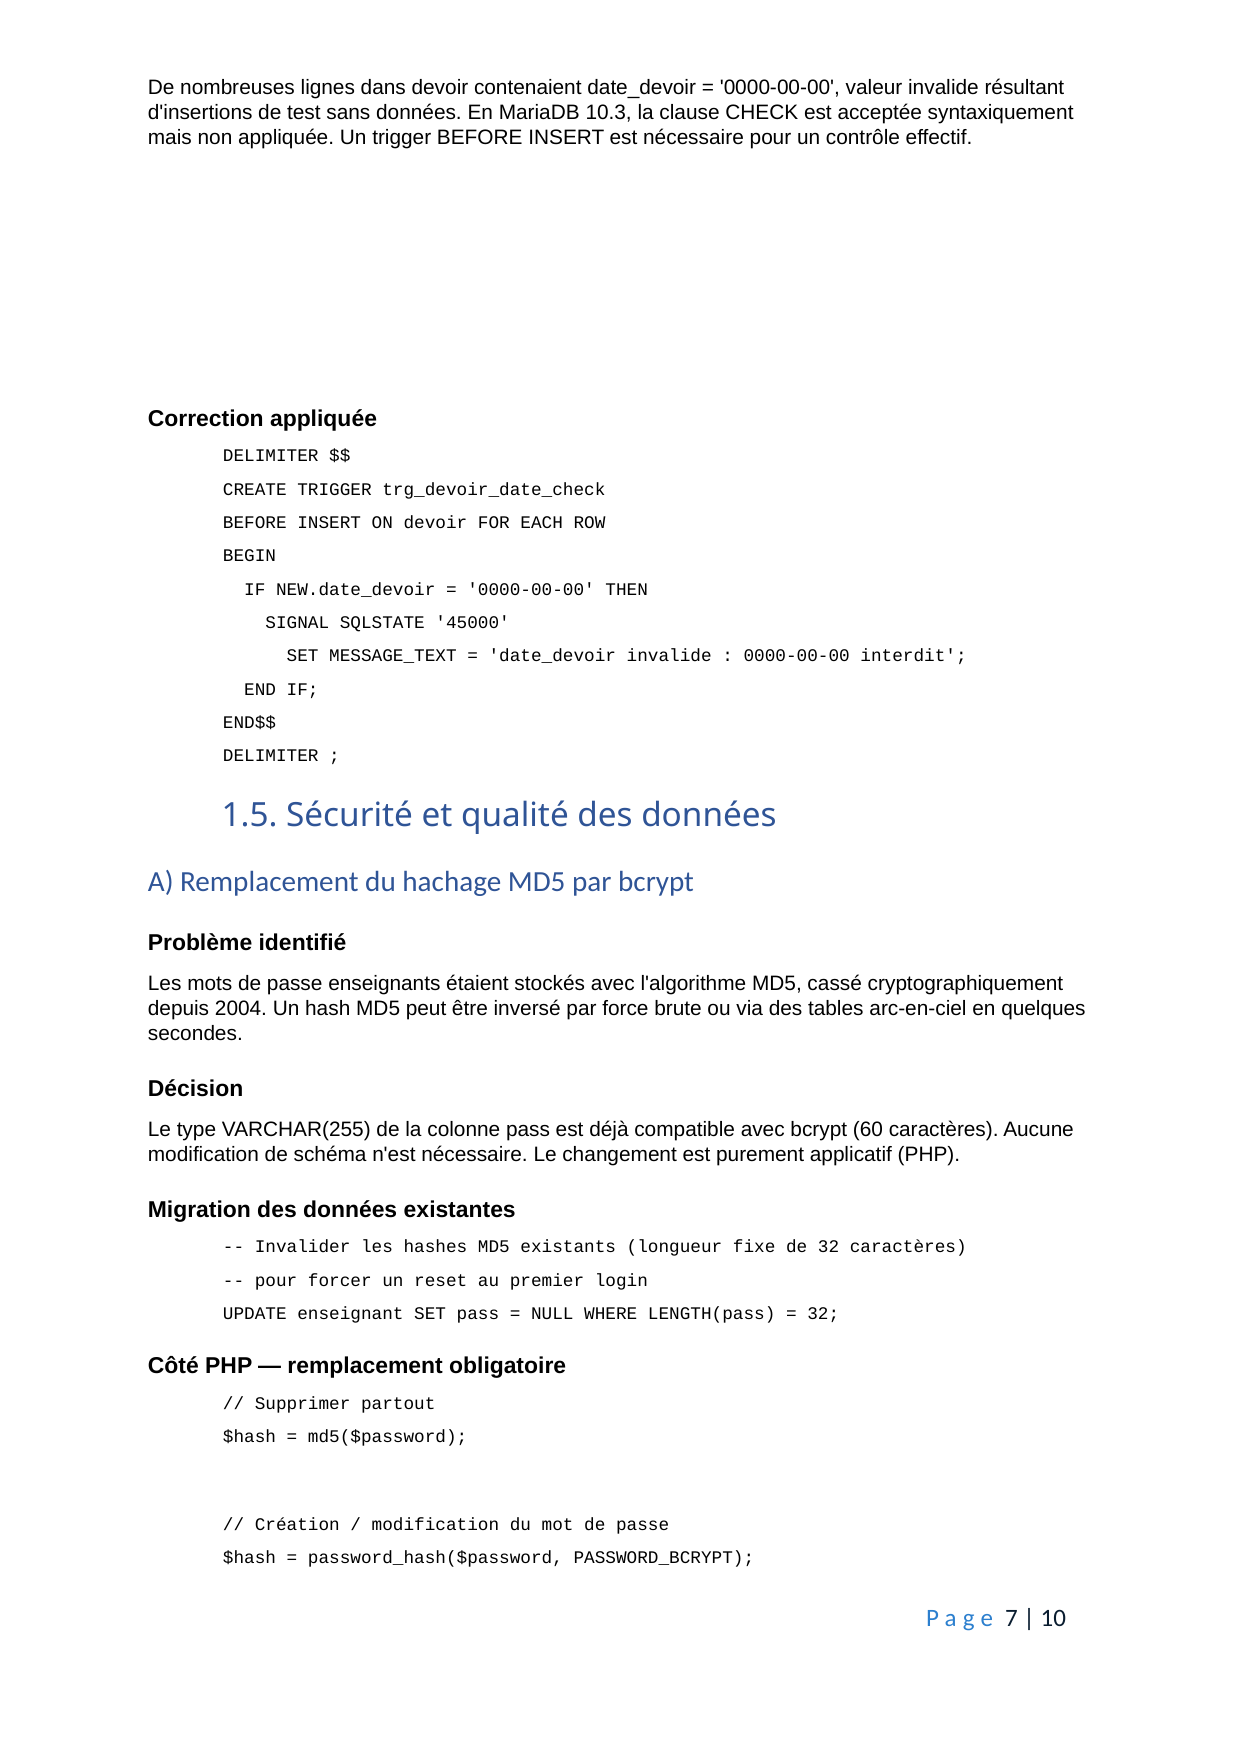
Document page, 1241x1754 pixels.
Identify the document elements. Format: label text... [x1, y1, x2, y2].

text Migration des données existantes [148, 1196, 1093, 1222]
text Problème identifié [148, 929, 1093, 956]
text IF NEW.date_devoir = '0000-00-00' THEN [223, 580, 1093, 601]
subtitle A) Remplacement du hachage MD5 par bcrypt [148, 863, 1093, 899]
text Correction appliquée [148, 405, 1093, 431]
text De nombreuses lignes dans devoir contenaient date_devoir = '0000-00-00', valeur invalide résultant d'insertions de test sans données. En MariaDB 10.3, la clause CHECK est acceptée syntaxiquement mais non appliquée. Un trigger BEFORE INSERT est nécessaire pour un contrôle effectif. [148, 75, 1093, 149]
text Décision [148, 1075, 1093, 1101]
text -- pour forcer un reset au premier login [223, 1271, 1093, 1291]
text // Création / modification du mot de passe [223, 1515, 1093, 1535]
text Les mots de passe enseignants étaient stockés avec l'algorithme MD5, cassé cryptographiquement depuis 2004. Un hash MD5 peut être inversé par force brute ou via des tables arc-en-ciel en quelques secondes. [148, 971, 1093, 1045]
text $hash = md5($password); [223, 1428, 1093, 1448]
text END IF; [223, 680, 1093, 701]
text CREATE TRIGGER trg_devoir_date_check [223, 480, 1093, 501]
text END$$ [223, 714, 1093, 734]
text // Supprimer partout [223, 1394, 1093, 1414]
text $hash = password_hash($password, PASSWORD_BCRYPT); [223, 1548, 1093, 1569]
text SIGNAL SQLSTATE '45000' [223, 614, 1093, 634]
text DELIMITER ; [223, 747, 1093, 767]
text SET MESSAGE_TEXT = 'date_devoir invalide : 0000-00-00 interdit'; [223, 647, 1093, 667]
text DELIMITER $$ [223, 447, 1093, 467]
text Côté PHP — remplacement obligatoire [148, 1352, 1093, 1379]
text Le type VARCHAR(255) de la colonne pass est déjà compatible avec bcrypt (60 caractères). Aucune modification de schéma n'est nécessaire. Le changement est purement applicatif (PHP). [148, 1117, 1093, 1166]
subtitle 1.5. Sécurité et qualité des données [148, 791, 1093, 836]
text BEFORE INSERT ON devoir FOR EACH ROW [223, 514, 1093, 534]
text UPDATE enseignant SET pass = NULL WHERE LENGTH(pass) = 32; [223, 1304, 1093, 1325]
text BEGIN [223, 547, 1093, 567]
text -- Invalider les hashes MD5 existants (longueur fixe de 32 caractères) [223, 1238, 1093, 1258]
